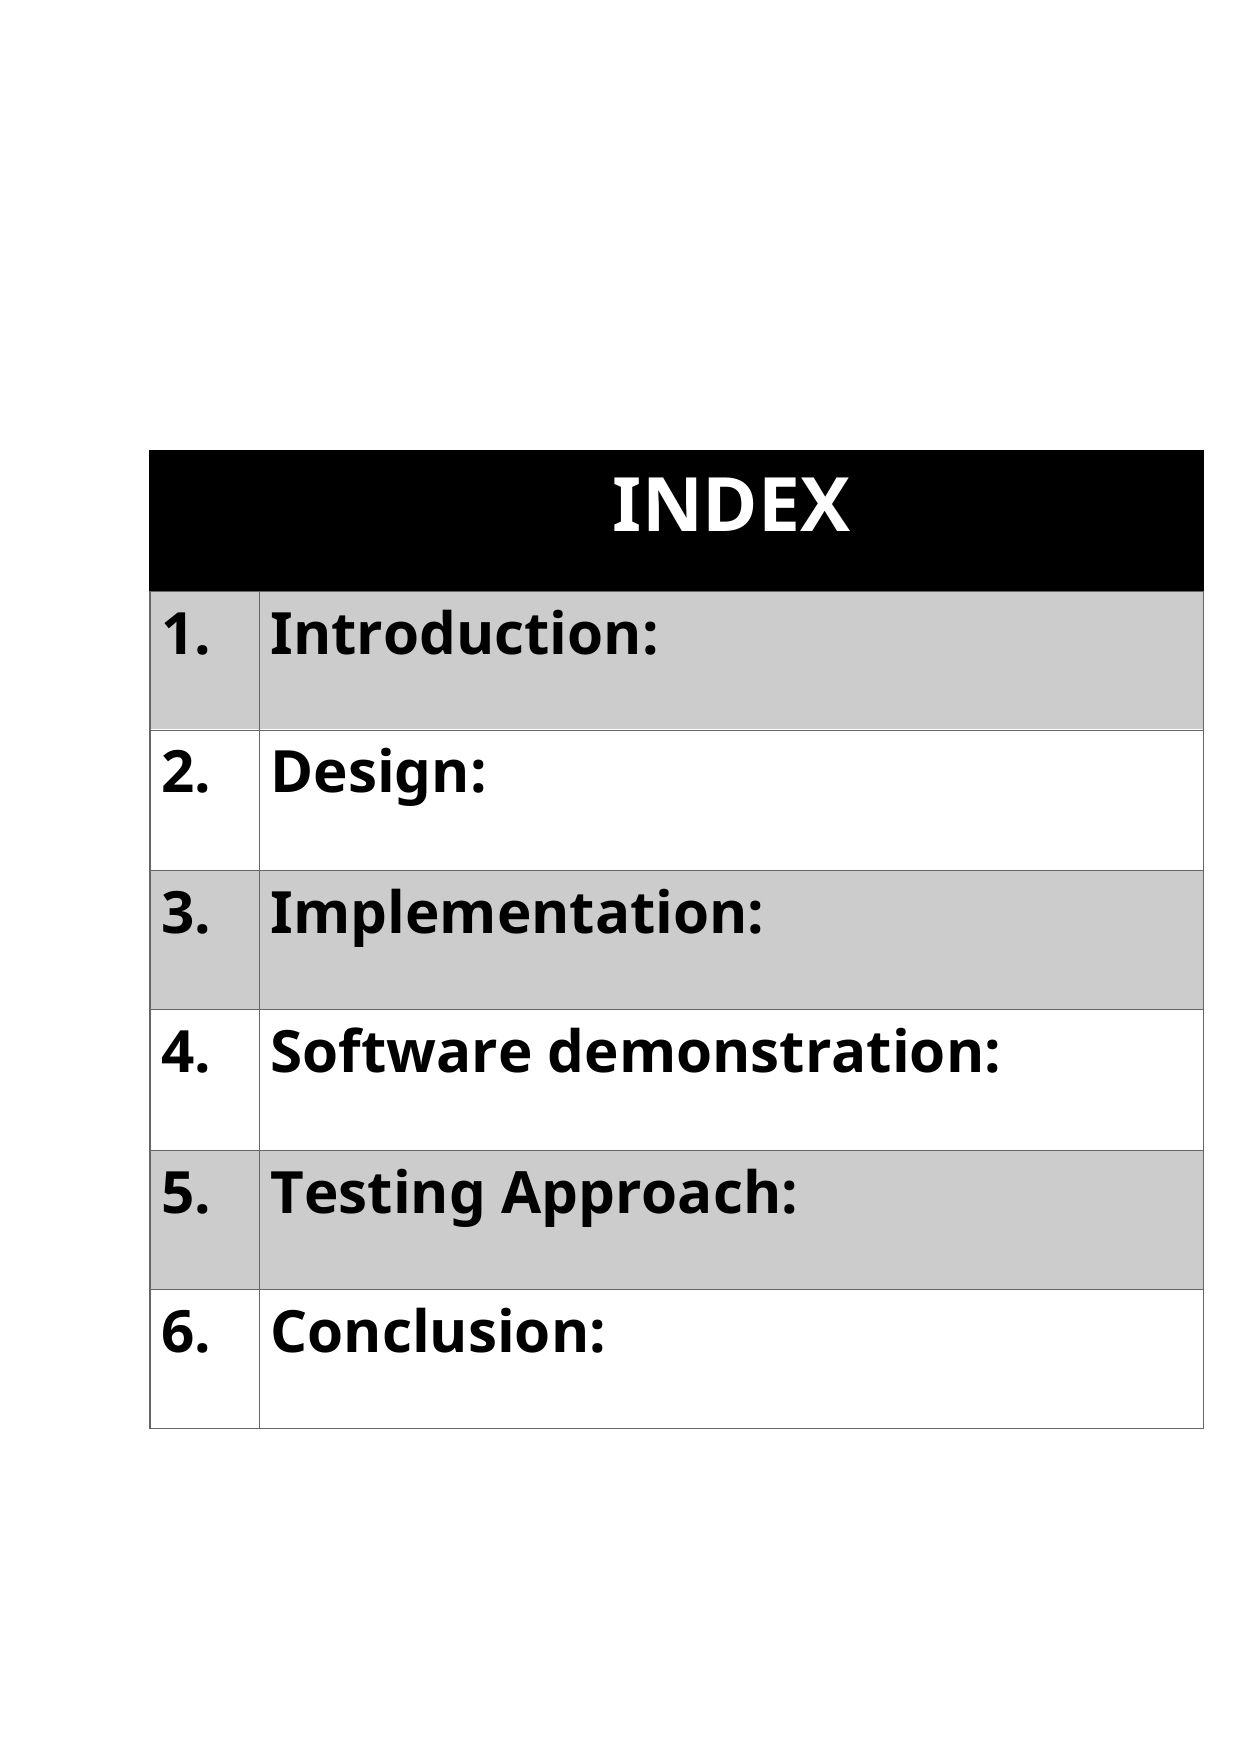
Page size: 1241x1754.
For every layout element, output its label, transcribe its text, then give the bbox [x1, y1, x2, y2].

table_cell 3. [151, 871, 259, 1009]
table_cell 4. [151, 1010, 259, 1150]
table_cell Design: [260, 731, 1203, 870]
table_cell Introduction: [260, 592, 1203, 729]
table_cell Conclusion: [260, 1290, 1203, 1428]
table_header INDEX [259, 451, 1203, 591]
table_cell Implementation: [260, 871, 1203, 1009]
table_cell 5. [151, 1151, 259, 1289]
table_cell Testing Approach: [260, 1151, 1203, 1289]
table_cell 2. [151, 731, 259, 870]
table_cell 6. [151, 1290, 259, 1428]
table_cell 1. [151, 592, 259, 729]
table_header [151, 451, 259, 591]
table_cell Software demonstration: [260, 1010, 1203, 1150]
